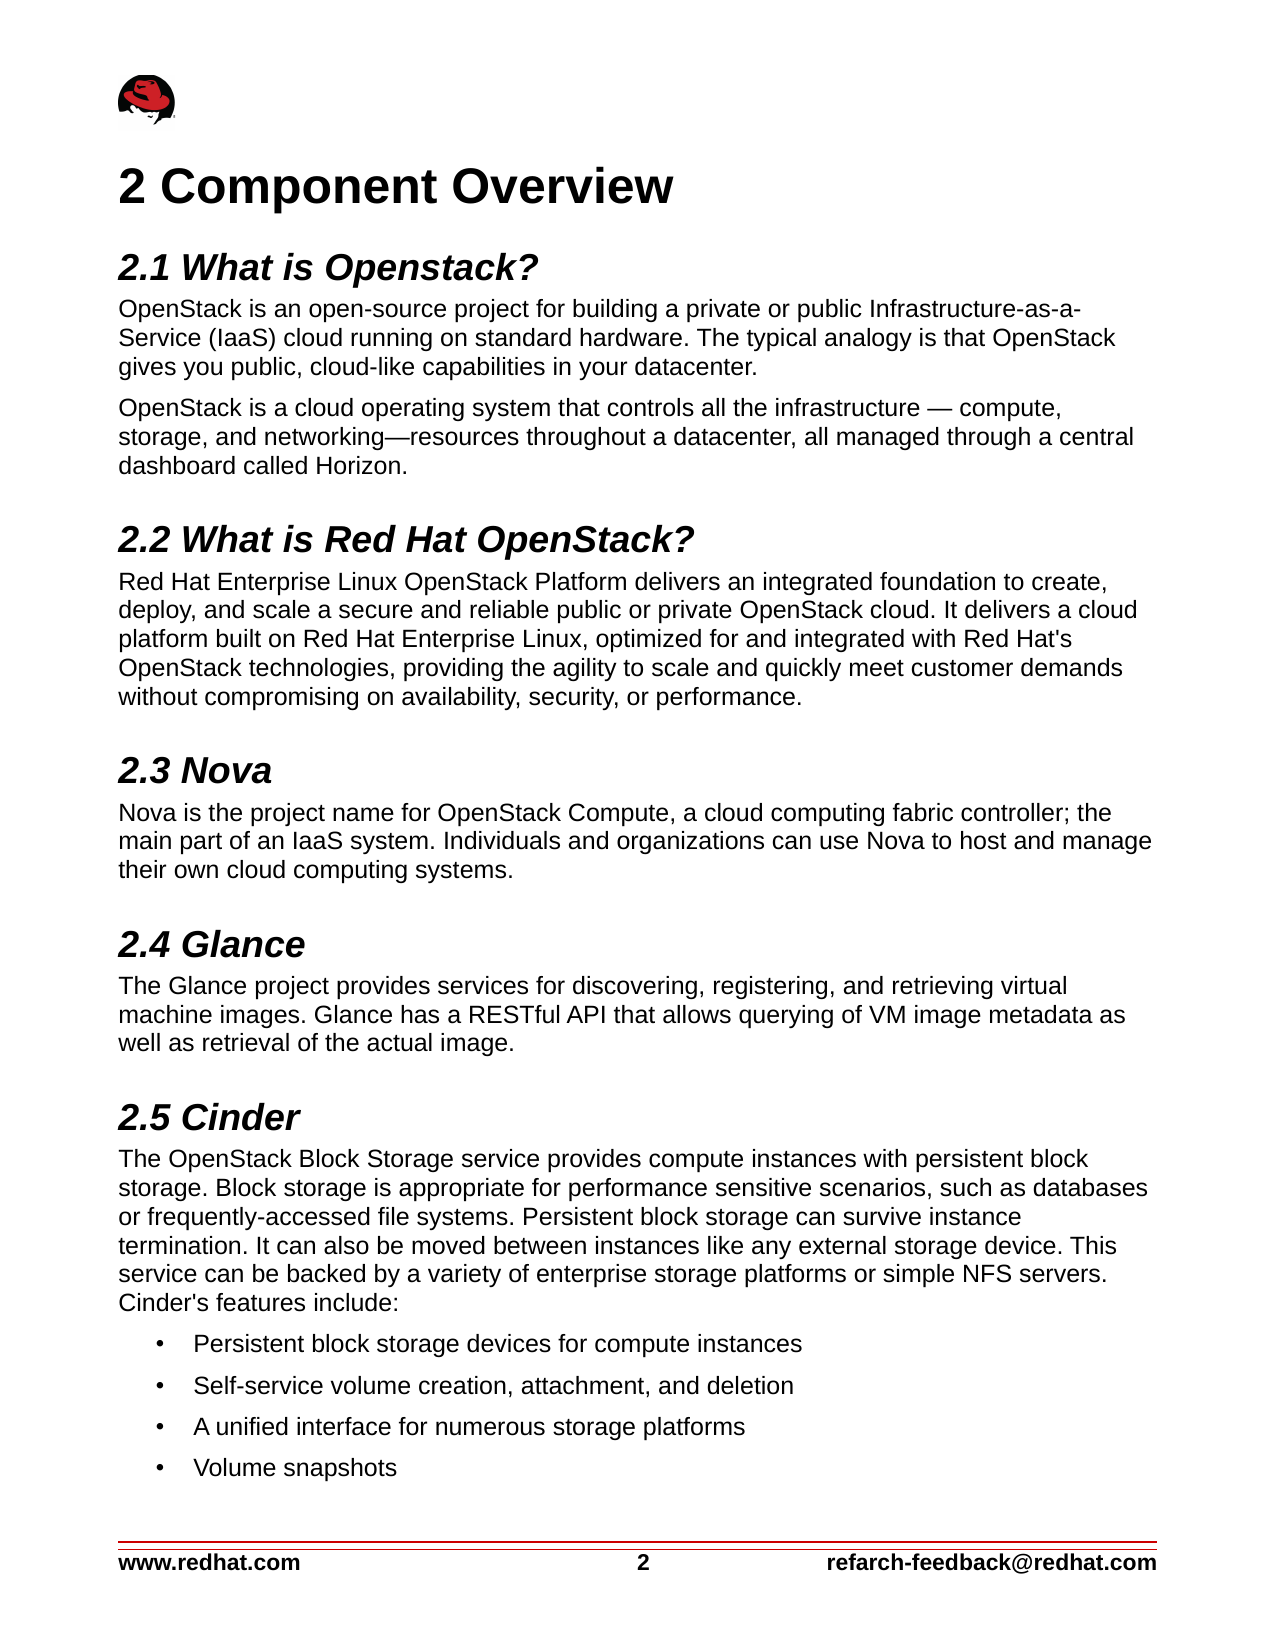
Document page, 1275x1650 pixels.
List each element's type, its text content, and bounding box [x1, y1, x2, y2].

subtitle What is Red Hat OpenStack? [118, 517, 1157, 561]
subtitle Cinder [118, 1095, 1157, 1138]
subtitle Nova [118, 748, 1157, 791]
subtitle Glance [118, 922, 1157, 965]
subtitle What is Openstack? [118, 245, 1157, 288]
picture [118, 75, 176, 131]
list Volume snapshots [156, 1453, 1157, 1482]
list Self-service volume creation, attachment, and deletion [156, 1371, 1157, 1399]
text The Glance project provides services for discovering, registering, and retrieving virtual machine images. Glance has a RESTful API that allows querying of VM image metadata as well as retrieval of the actual image. [118, 971, 1157, 1057]
text The OpenStack Block Storage service provides compute instances with persistent block storage. Block storage is appropriate for performance sensitive scenarios, such as databases or frequently-accessed file systems. Persistent block storage can survive instance termination. It can also be moved between instances like any external storage device. This service can be backed by a variety of enterprise storage platforms or simple NFS servers. Cinder's features include: [118, 1144, 1157, 1317]
subtitle Component Overview [118, 156, 1157, 214]
list Persistent block storage devices for compute instances [156, 1329, 1157, 1358]
text Red Hat Enterprise Linux OpenStack Platform delivers an integrated foundation to create, deploy, and scale a secure and reliable public or private OpenStack cloud. It delivers a cloud platform built on Red Hat Enterprise Linux, optimized for and integrated with Red Hat's OpenStack technologies, providing the agility to scale and quickly meet customer demands without compromising on availability, security, or performance. [118, 567, 1157, 710]
list A unified interface for numerous storage platforms [156, 1412, 1157, 1441]
text Nova is the project name for OpenStack Compute, a cloud computing fabric controller; the main part of an IaaS system. Individuals and organizations can use Nova to host and manage their own cloud computing systems. [118, 797, 1157, 884]
text OpenStack is a cloud operating system that controls all the infrastructure — compute, storage, and networking—resources throughout a datacenter, all managed through a central dashboard called Horizon. [118, 393, 1157, 479]
text OpenStack is an open-source project for building a private or public Infrastructure-as-a-Service (IaaS) cloud running on standard hardware. The typical analogy is that OpenStack gives you public, cloud-like capabilities in your datacenter. [118, 294, 1157, 381]
